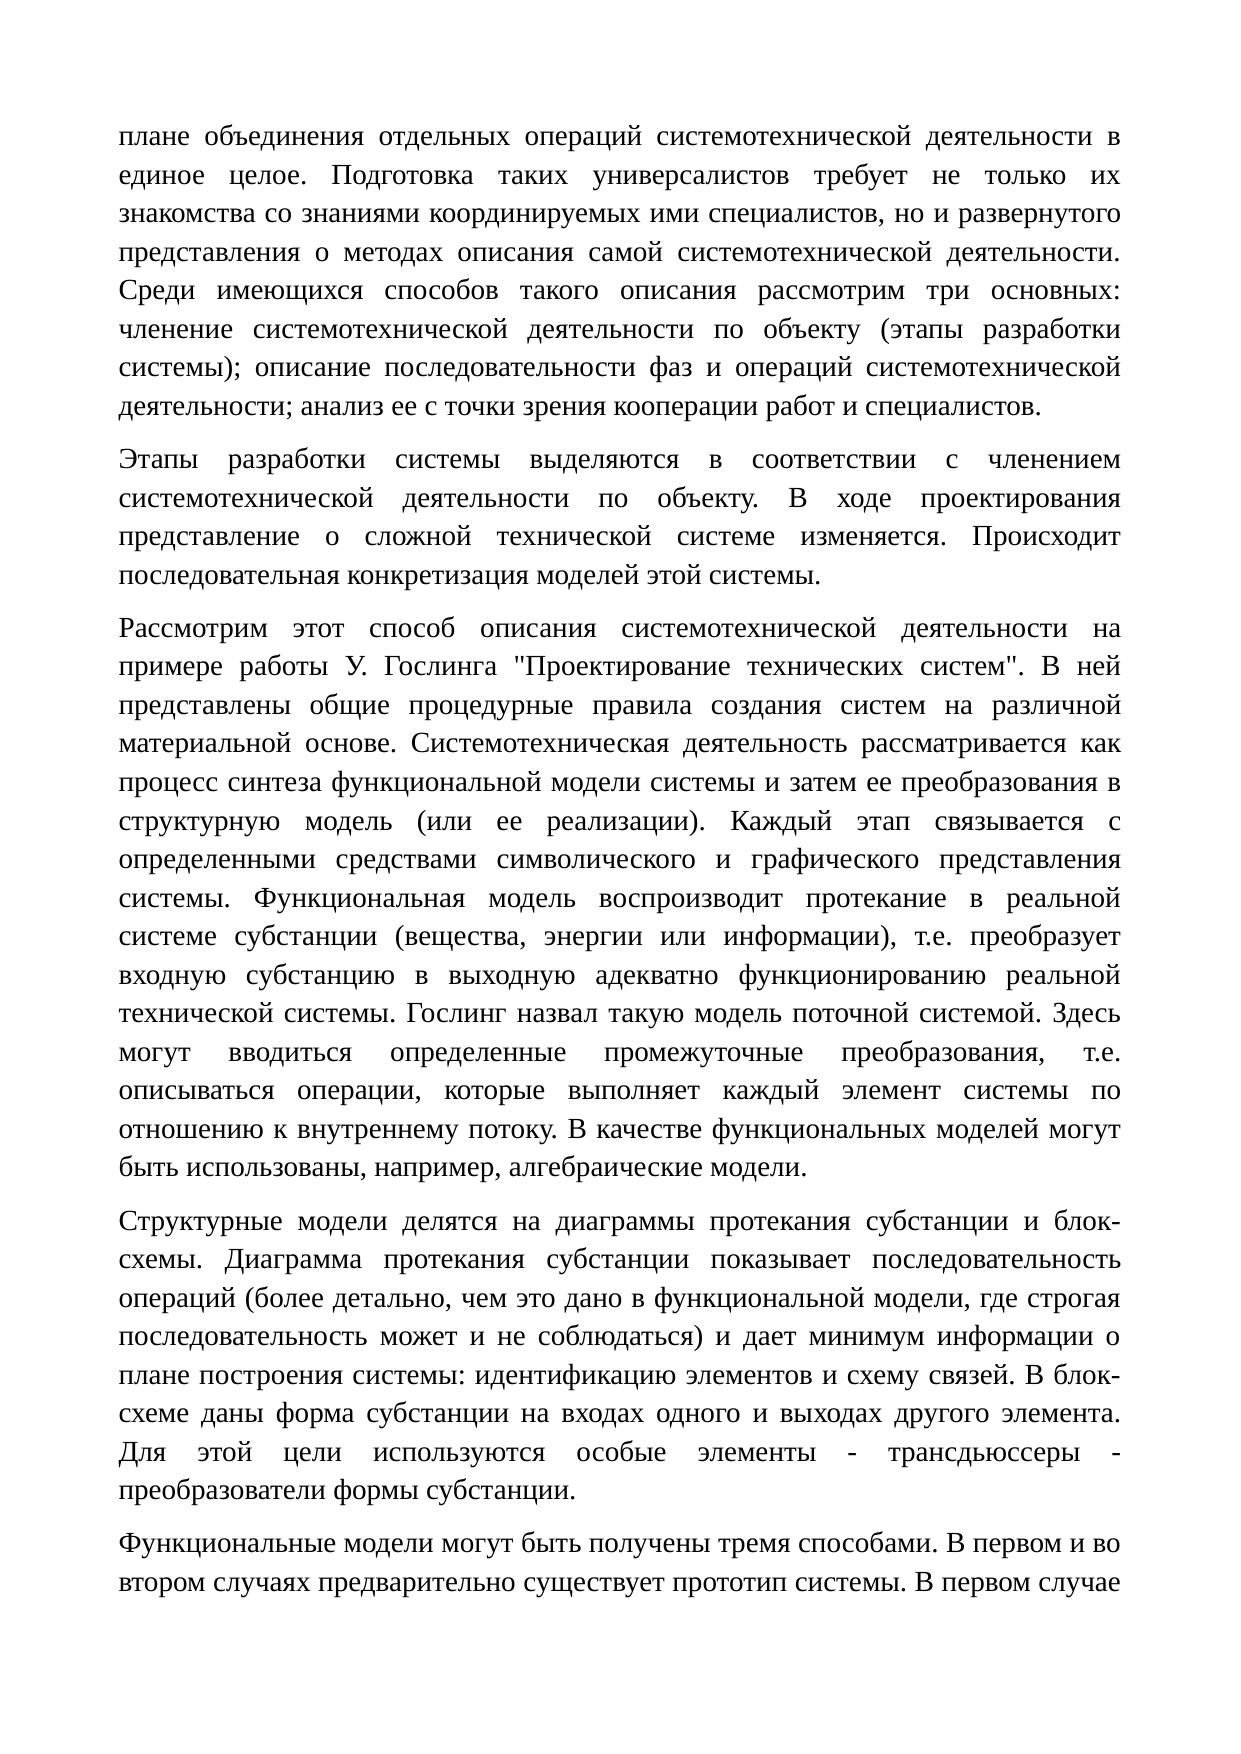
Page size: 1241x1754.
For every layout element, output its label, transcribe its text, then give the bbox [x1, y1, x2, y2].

text плане объединения отдельных операций системотехнической деятельности в единое целое. Подготовка таких универсалистов требует не только их знакомства со знаниями координируемых ими специалистов, но и развернутого представления о методах описания самой системотехнической деятельности. Среди имеющихся способов такого описания рассмотрим три основных: членение системотехнической деятельности по объекту (этапы разработки системы); описание последовательности фаз и операций системотехнической деятельности; анализ ее с точки зрения кооперации работ и специалистов. [118, 118, 1122, 422]
text Структурные модели делятся на диаграммы протекания субстанции и блок-схемы. Диаграмма протекания субстанции показывает последовательность операций (более детально, чем это дано в функциональной модели, где строгая последовательность может и не соблюдаться) и дает минимум информации о плане построения системы: идентификацию элементов и схему связей. В блок-схеме даны форма субстанции на входах одного и выходах другого элемента. Для этой цели используются особые элементы - трансдьюссеры - преобразователи формы субстанции. [118, 1203, 1122, 1506]
text Функциональные модели могут быть получены тремя способами. В первом и во втором случаях предварительно существует прототип системы. В первом случае [118, 1526, 1122, 1598]
text Этапы разработки системы выделяются в соответствии с членением системотехнической деятельности по объекту. В ходе проектирования представление о сложной технической системе изменяется. Происходит последовательная конкретизация моделей этой системы. [118, 441, 1122, 590]
text Рассмотрим этот способ описания системотехнической деятельности на примере работы У. Гослинга "Проектирование технических систем". В ней представлены общие процедурные правила создания систем на различной материальной основе. Системотехническая деятельность рассматривается как процесс синтеза функциональной модели системы и затем ее преобразования в структурную модель (или ее реализации). Каждый этап связывается с определенными средствами символического и графического представления системы. Функциональная модель воспроизводит протекание в реальной системе субстанции (вещества, энергии или информации), т.е. преобразует входную субстанцию в выходную адекватно функционированию реальной технической системы. Гослинг назвал такую модель поточной системой. Здесь могут вводиться определенные промежуточные преобразования, т.е. описываться операции, которые выполняет каждый элемент системы по отношению к внутреннему потоку. В качестве функциональных моделей могут быть использованы, например, алгебраические модели. [118, 610, 1122, 1183]
